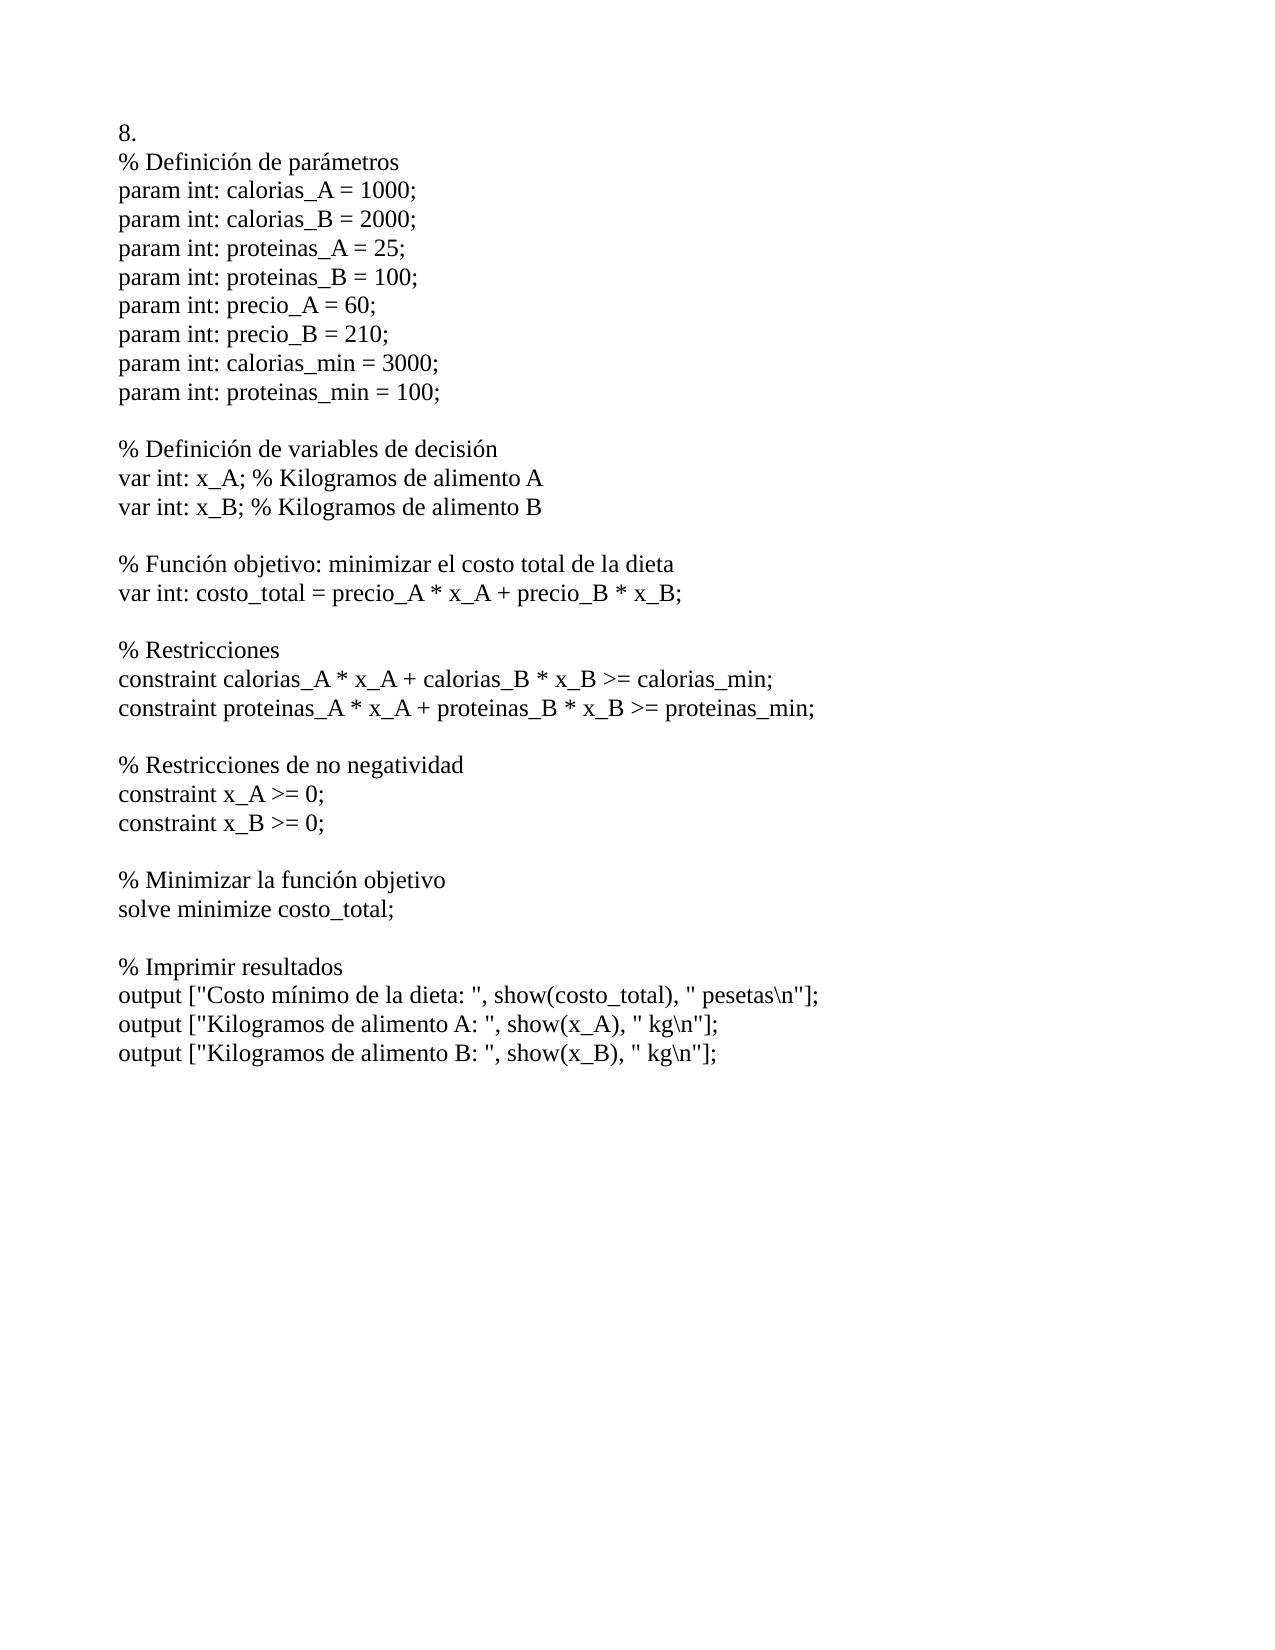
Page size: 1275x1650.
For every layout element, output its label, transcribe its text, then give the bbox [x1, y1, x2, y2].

text % Minimizar la función objetivo [118, 866, 1157, 894]
text output ["Kilogramos de alimento A: ", show(x_A), " kg\n"]; [118, 1009, 1157, 1038]
text var int: x_B; % Kilogramos de alimento B [118, 492, 1157, 521]
text constraint x_A >= 0; [118, 779, 1157, 808]
text param int: calorias_min = 3000; [118, 348, 1157, 377]
text % Definición de variables de decisión [118, 434, 1157, 463]
text constraint calorias_A * x_A + calorias_B * x_B >= calorias_min; [118, 664, 1157, 693]
text constraint proteinas_A * x_A + proteinas_B * x_B >= proteinas_min; [118, 693, 1157, 722]
text param int: precio_B = 210; [118, 319, 1157, 348]
text 8. [118, 118, 1157, 147]
text solve minimize costo_total; [118, 894, 1157, 923]
text var int: x_A; % Kilogramos de alimento A [118, 463, 1157, 492]
text var int: costo_total = precio_A * x_A + precio_B * x_B; [118, 578, 1157, 607]
text % Restricciones de no negatividad [118, 751, 1157, 779]
text constraint x_B >= 0; [118, 808, 1157, 837]
text param int: calorias_A = 1000; [118, 176, 1157, 204]
text param int: proteinas_A = 25; [118, 233, 1157, 262]
text param int: calorias_B = 2000; [118, 204, 1157, 233]
text param int: precio_A = 60; [118, 291, 1157, 319]
text % Imprimir resultados [118, 952, 1157, 981]
text param int: proteinas_min = 100; [118, 377, 1157, 406]
text output ["Kilogramos de alimento B: ", show(x_B), " kg\n"]; [118, 1038, 1157, 1067]
text % Definición de parámetros [118, 147, 1157, 176]
text % Restricciones [118, 636, 1157, 664]
text % Función objetivo: minimizar el costo total de la dieta [118, 549, 1157, 578]
text param int: proteinas_B = 100; [118, 262, 1157, 291]
text output ["Costo mínimo de la dieta: ", show(costo_total), " pesetas\n"]; [118, 981, 1157, 1009]
